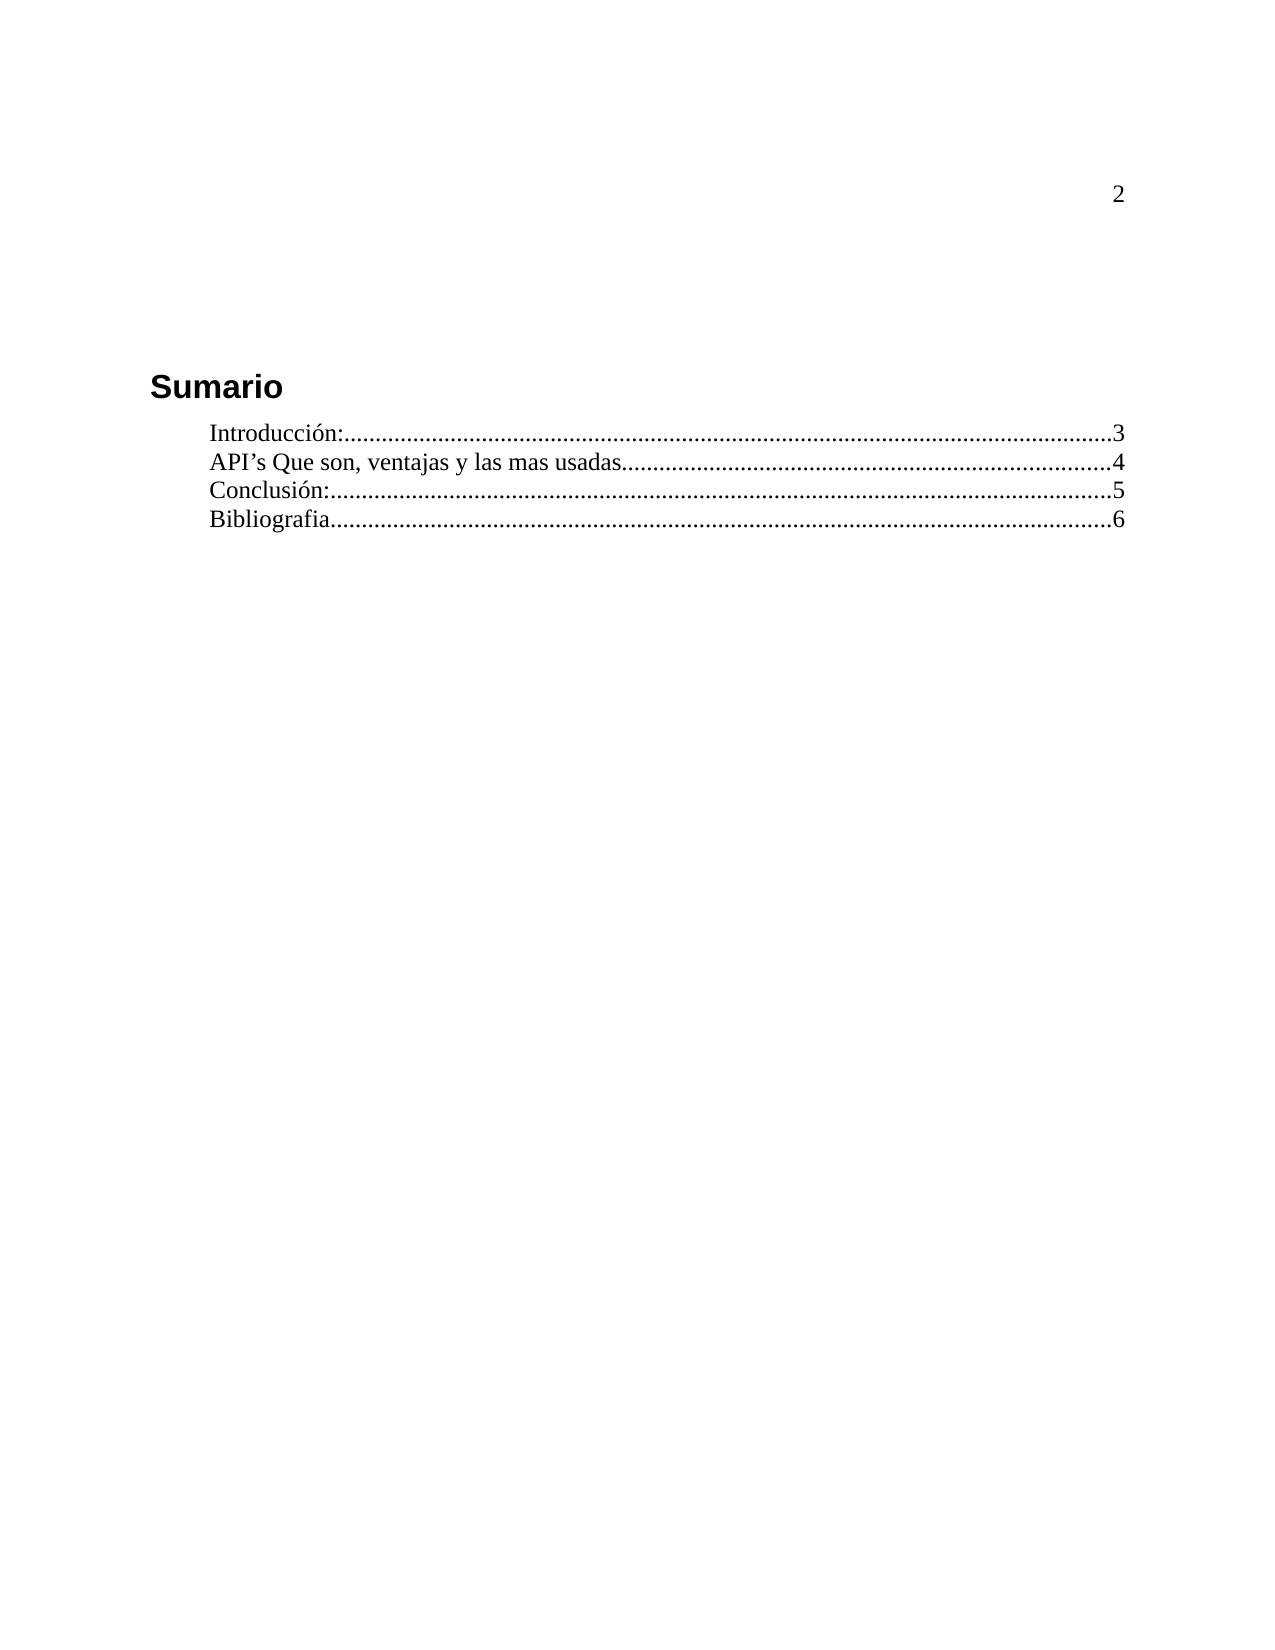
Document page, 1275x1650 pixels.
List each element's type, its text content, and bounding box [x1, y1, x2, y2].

text Introducción: 3 [209, 418, 1125, 447]
subtitle Sumario [150, 367, 1125, 405]
text Conclusión: 5 [209, 475, 1125, 504]
text API’s Que son, ventajas y las mas usadas. 4 [209, 447, 1125, 475]
text Bibliografia 6 [209, 504, 1125, 533]
